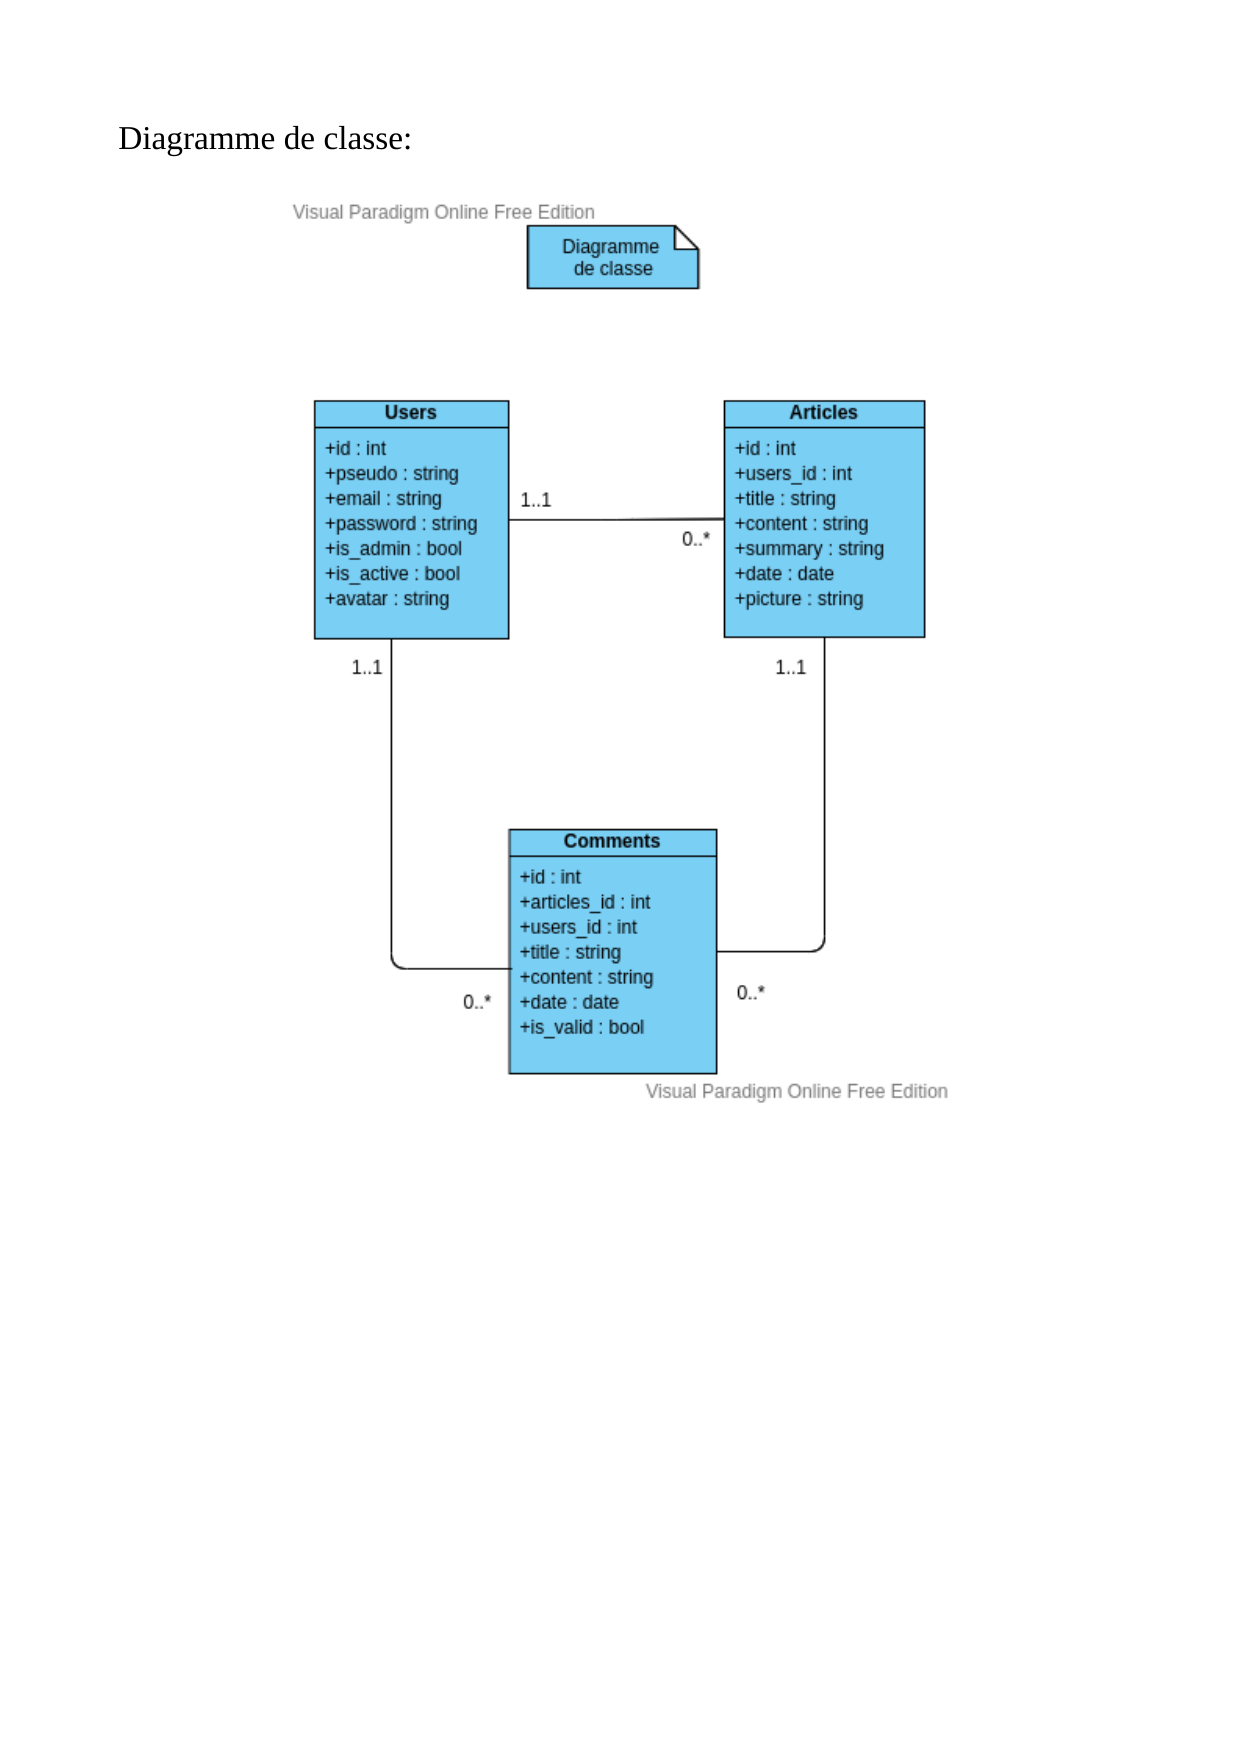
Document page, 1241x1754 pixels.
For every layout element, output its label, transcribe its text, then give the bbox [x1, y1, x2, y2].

picture [283, 194, 957, 1106]
text Diagramme de classe: [118, 118, 1122, 156]
